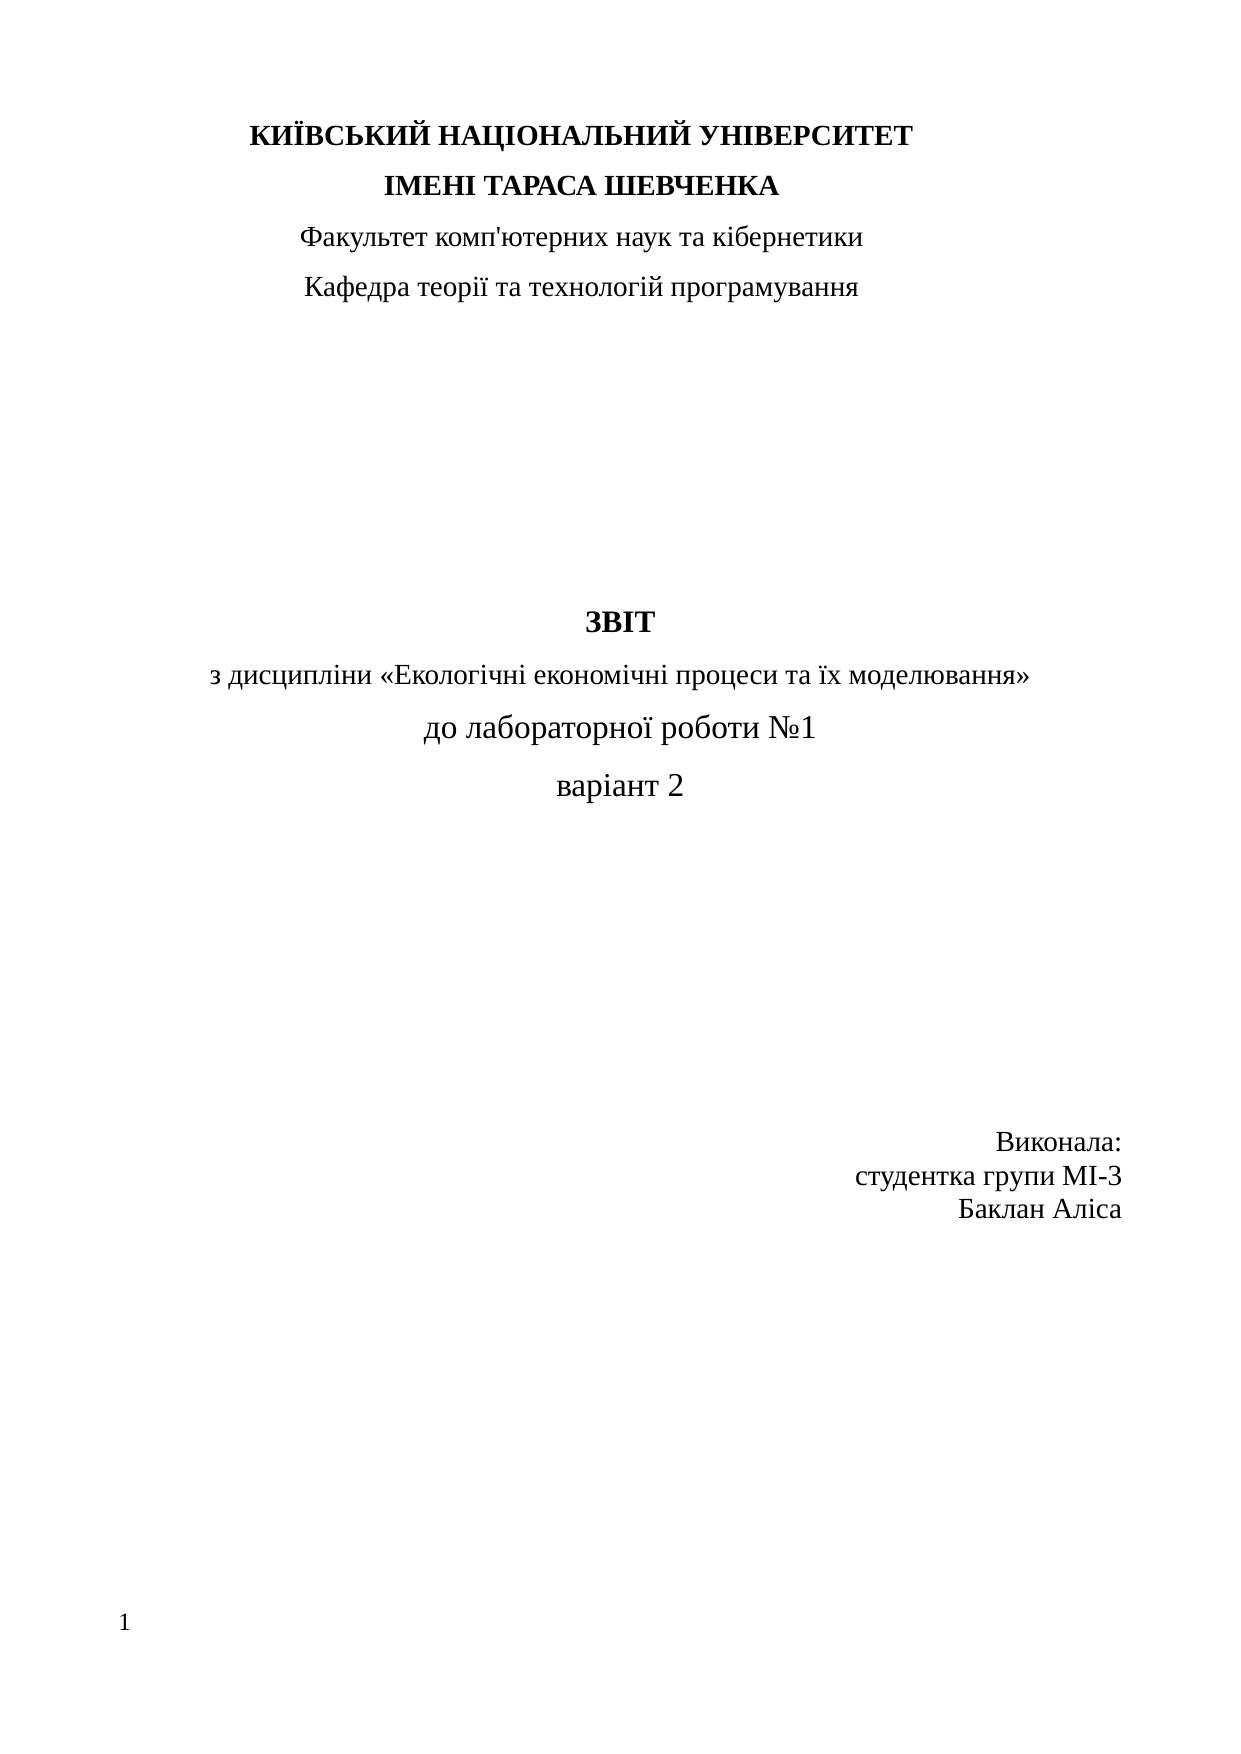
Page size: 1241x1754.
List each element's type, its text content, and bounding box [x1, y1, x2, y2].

text варіант 2 [118, 765, 1122, 803]
text Баклан Аліса [118, 1191, 1122, 1225]
text Кафедра теорії та технологій програмування [118, 269, 1045, 303]
text ІМЕНІ ТАРАСА ШЕВЧЕНКА [118, 168, 1045, 202]
text студентка групи МІ-3 [118, 1158, 1122, 1191]
text Факультет комп'ютерних наук та кібернетики [118, 219, 1045, 252]
text Виконала: [118, 1124, 1122, 1158]
text ЗВІТ [118, 603, 1122, 639]
text КИЇВСЬКИЙ НАЦІОНАЛЬНИЙ УНІВЕРСИТЕТ [118, 118, 1045, 152]
text до лабораторної роботи №1 [118, 707, 1122, 746]
text з дисципліни «Екологічні економічні процеси та їх моделювання» [118, 657, 1122, 691]
